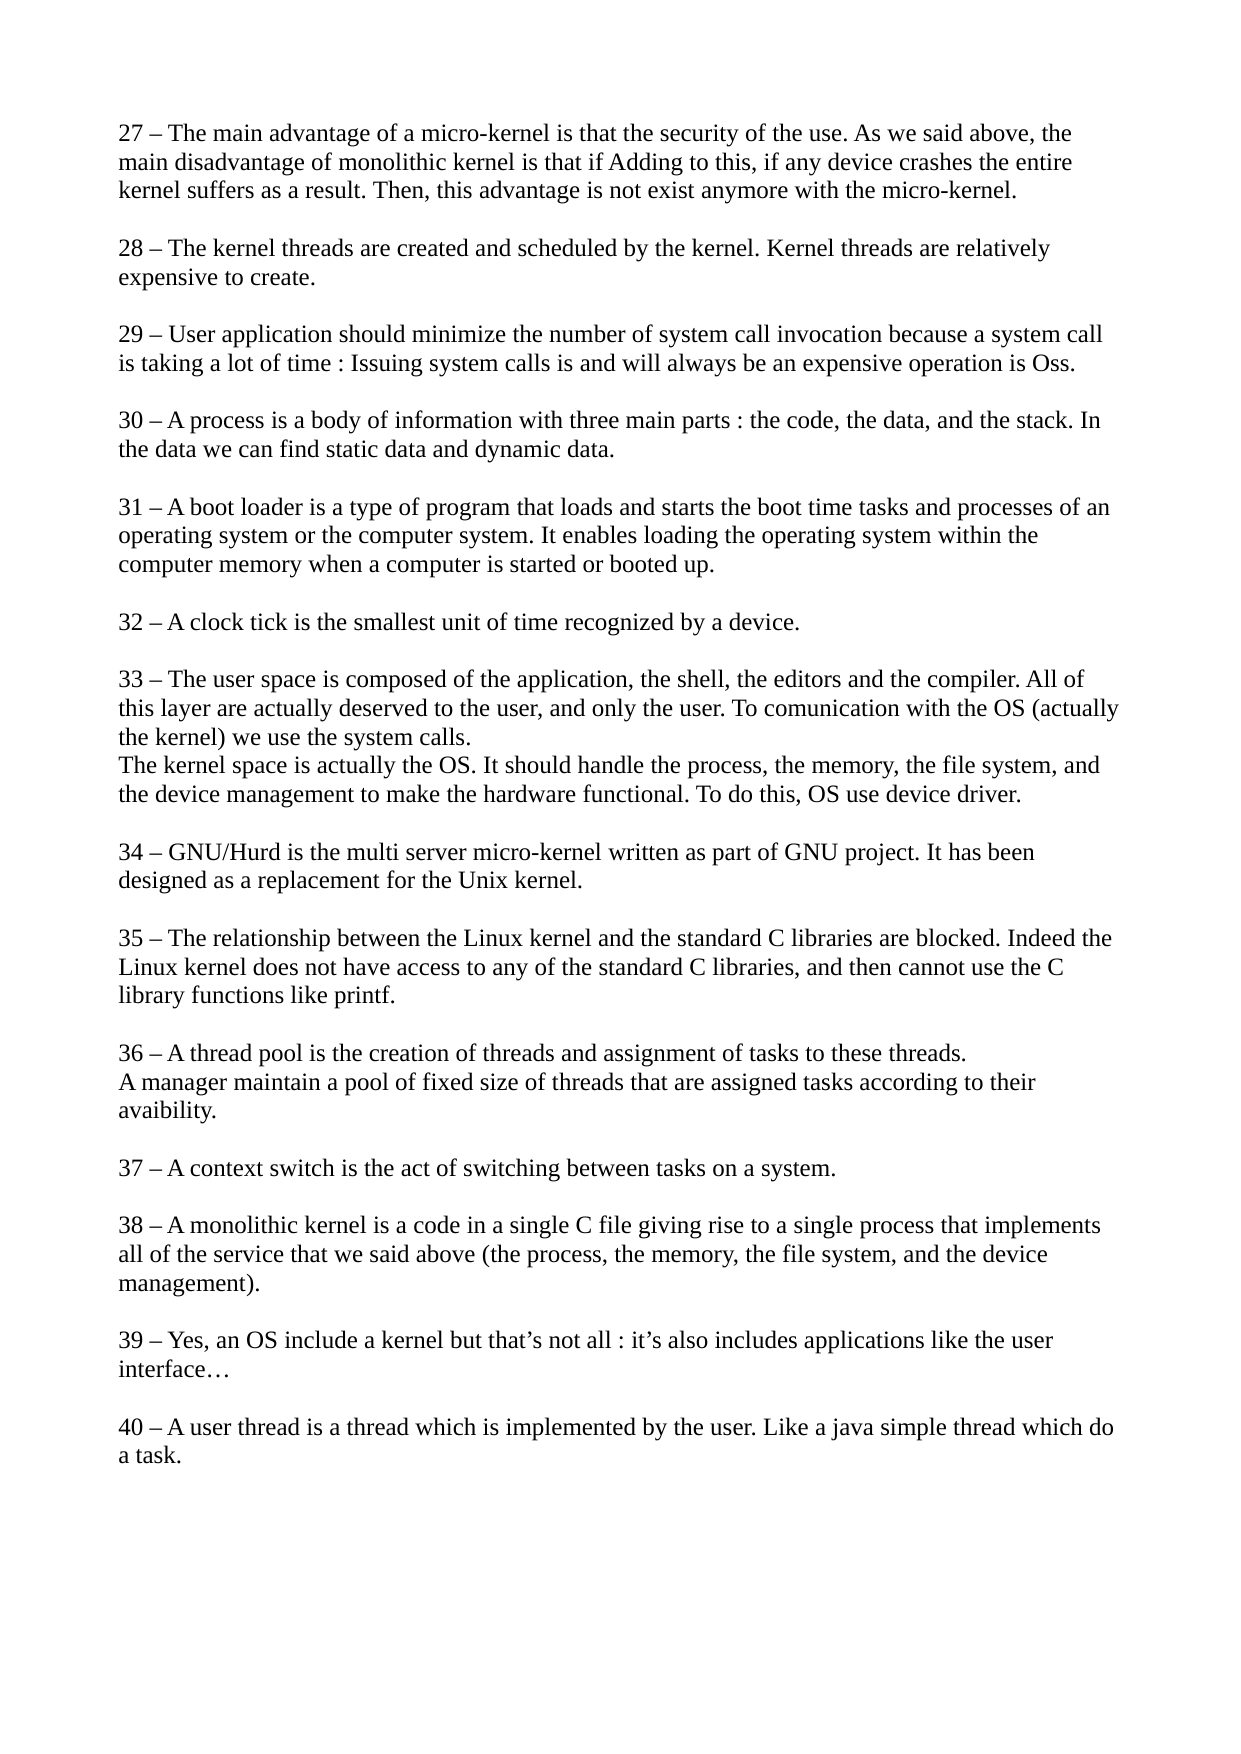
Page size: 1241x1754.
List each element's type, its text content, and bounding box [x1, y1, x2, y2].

text A manager maintain a pool of fixed size of threads that are assigned tasks according to their avaibility. [118, 1067, 1122, 1124]
text 39 – Yes, an OS include a kernel but that’s not all : it’s also includes applications like the user interface… [118, 1326, 1122, 1383]
text 35 – The relationship between the Linux kernel and the standard C libraries are blocked. Indeed the Linux kernel does not have access to any of the standard C libraries, and then cannot use the C library functions like printf. [118, 923, 1122, 1009]
text 36 – A thread pool is the creation of threads and assignment of tasks to these threads. [118, 1038, 1122, 1067]
text 31 – A boot loader is a type of program that loads and starts the boot time tasks and processes of an operating system or the computer system. It enables loading the operating system within the computer memory when a computer is started or booted up. [118, 492, 1122, 578]
text 38 – A monolithic kernel is a code in a single C file giving rise to a single process that implements all of the service that we said above (the process, the memory, the file system, and the device management). [118, 1211, 1122, 1297]
text 30 – A process is a body of information with three main parts : the code, the data, and the stack. In the data we can find static data and dynamic data. [118, 406, 1122, 463]
text 27 – The main advantage of a micro-kernel is that the security of the use. As we said above, the main disadvantage of monolithic kernel is that if Adding to this, if any device crashes the entire kernel suffers as a result. Then, this advantage is not exist anymore with the micro-kernel. [118, 118, 1122, 204]
text 37 – A context switch is the act of switching between tasks on a system. [118, 1153, 1122, 1182]
text 32 – A clock tick is the smallest unit of time recognized by a device. [118, 607, 1122, 636]
text 29 – User application should minimize the number of system call invocation because a system call is taking a lot of time : Issuing system calls is and will always be an expensive operation is Oss. [118, 319, 1122, 377]
text 33 – The user space is composed of the application, the shell, the editors and the compiler. All of this layer are actually deserved to the user, and only the user. To comunication with the OS (actually the kernel) we use the system calls. [118, 664, 1122, 751]
text 34 – GNU/Hurd is the multi server micro-kernel written as part of GNU project. It has been designed as a replacement for the Unix kernel. [118, 837, 1122, 894]
text 40 – A user thread is a thread which is implemented by the user. Like a java simple thread which do a task. [118, 1412, 1122, 1469]
text 28 – The kernel threads are created and scheduled by the kernel. Kernel threads are relatively expensive to create. [118, 233, 1122, 291]
text The kernel space is actually the OS. It should handle the process, the memory, the file system, and the device management to make the hardware functional. To do this, OS use device driver. [118, 751, 1122, 808]
